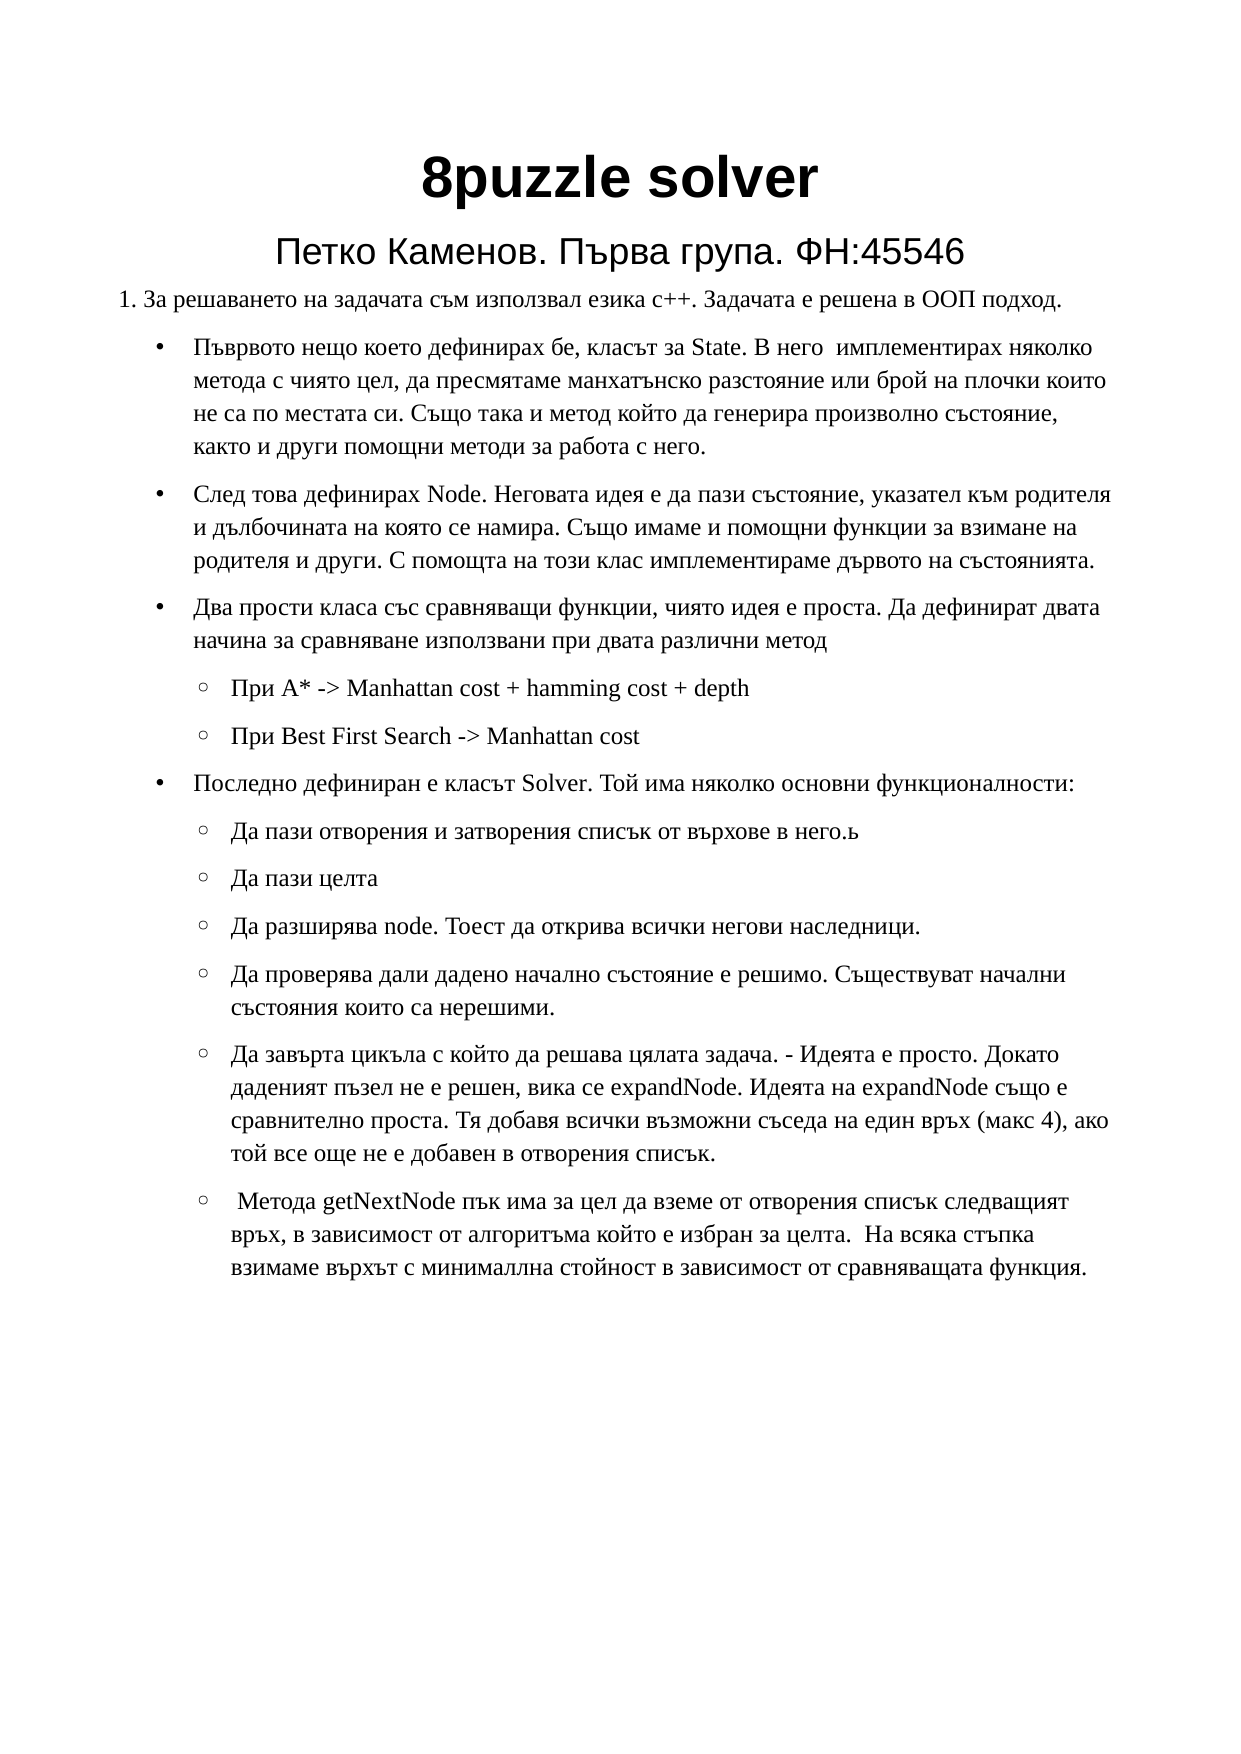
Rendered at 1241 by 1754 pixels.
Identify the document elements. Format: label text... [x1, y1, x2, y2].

list Метода getNextNode пък има за цел да вземе от отворения списък следващият връх, в зависимост от алгоритъма който е избран за целта. На всяка стъпка взимаме върхът с минималлна стойност в зависимост от сравняващата функция. [193, 1186, 1122, 1281]
text 1. За решаването на задачата съм използвал езика c++. Задачата е решена в ООП подход. [118, 284, 1122, 313]
subtitle Петко Каменов. Първа група. ФН:45546 [118, 229, 1122, 272]
list При А* -> Manhattan cost + hamming cost + depth [193, 673, 1122, 702]
list При Best First Search -> Manhattan cost [193, 721, 1122, 749]
list Да проверява дали дадено начално състояние е решимо. Съществуват начални състояния които са нерешими. [193, 959, 1122, 1021]
list Пъврвото нещо което дефинирах бе, класът за State. В него имплементирах няколко метода с чиято цел, да пресмятаме манхатънско разстояние или брой на плочки които не са по местата си. Също така и метод който да генерира произволно състояние, както и други помощни методи за работа с него. [156, 332, 1122, 460]
list Два прости класа със сравняващи функции, чиято идея е проста. Да дефинират двата начина за сравняване използвани при двата различни метод [156, 592, 1122, 654]
list Да пази целта [193, 863, 1122, 892]
list Да пази отворения и затворения списък от върхове в него.ь [193, 816, 1122, 845]
list Да завърта цикъла с който да решава цялата задача. - Идеята е просто. Докато даденият пъзел не е решен, вика се expandNode. Идеята на expandNode също е сравнително проста. Тя добавя всички възможни съседа на един връх (макс 4), ако той все още не е добавен в отворения списък. [193, 1039, 1122, 1167]
list Да разширява node. Тоест да открива всички негови наследници. [193, 911, 1122, 940]
title 8puzzle solver [118, 143, 1122, 210]
list След това дефинирах Node. Неговата идея е да пази състояние, указател към родителя и дълбочината на която се намира. Също имаме и помощни функции за взимане на родителя и други. С помощта на този клас имплементираме дървото на състоянията. [156, 479, 1122, 574]
list Последно дефиниран е класът Solver. Той има няколко основни функционалности: [156, 768, 1122, 797]
